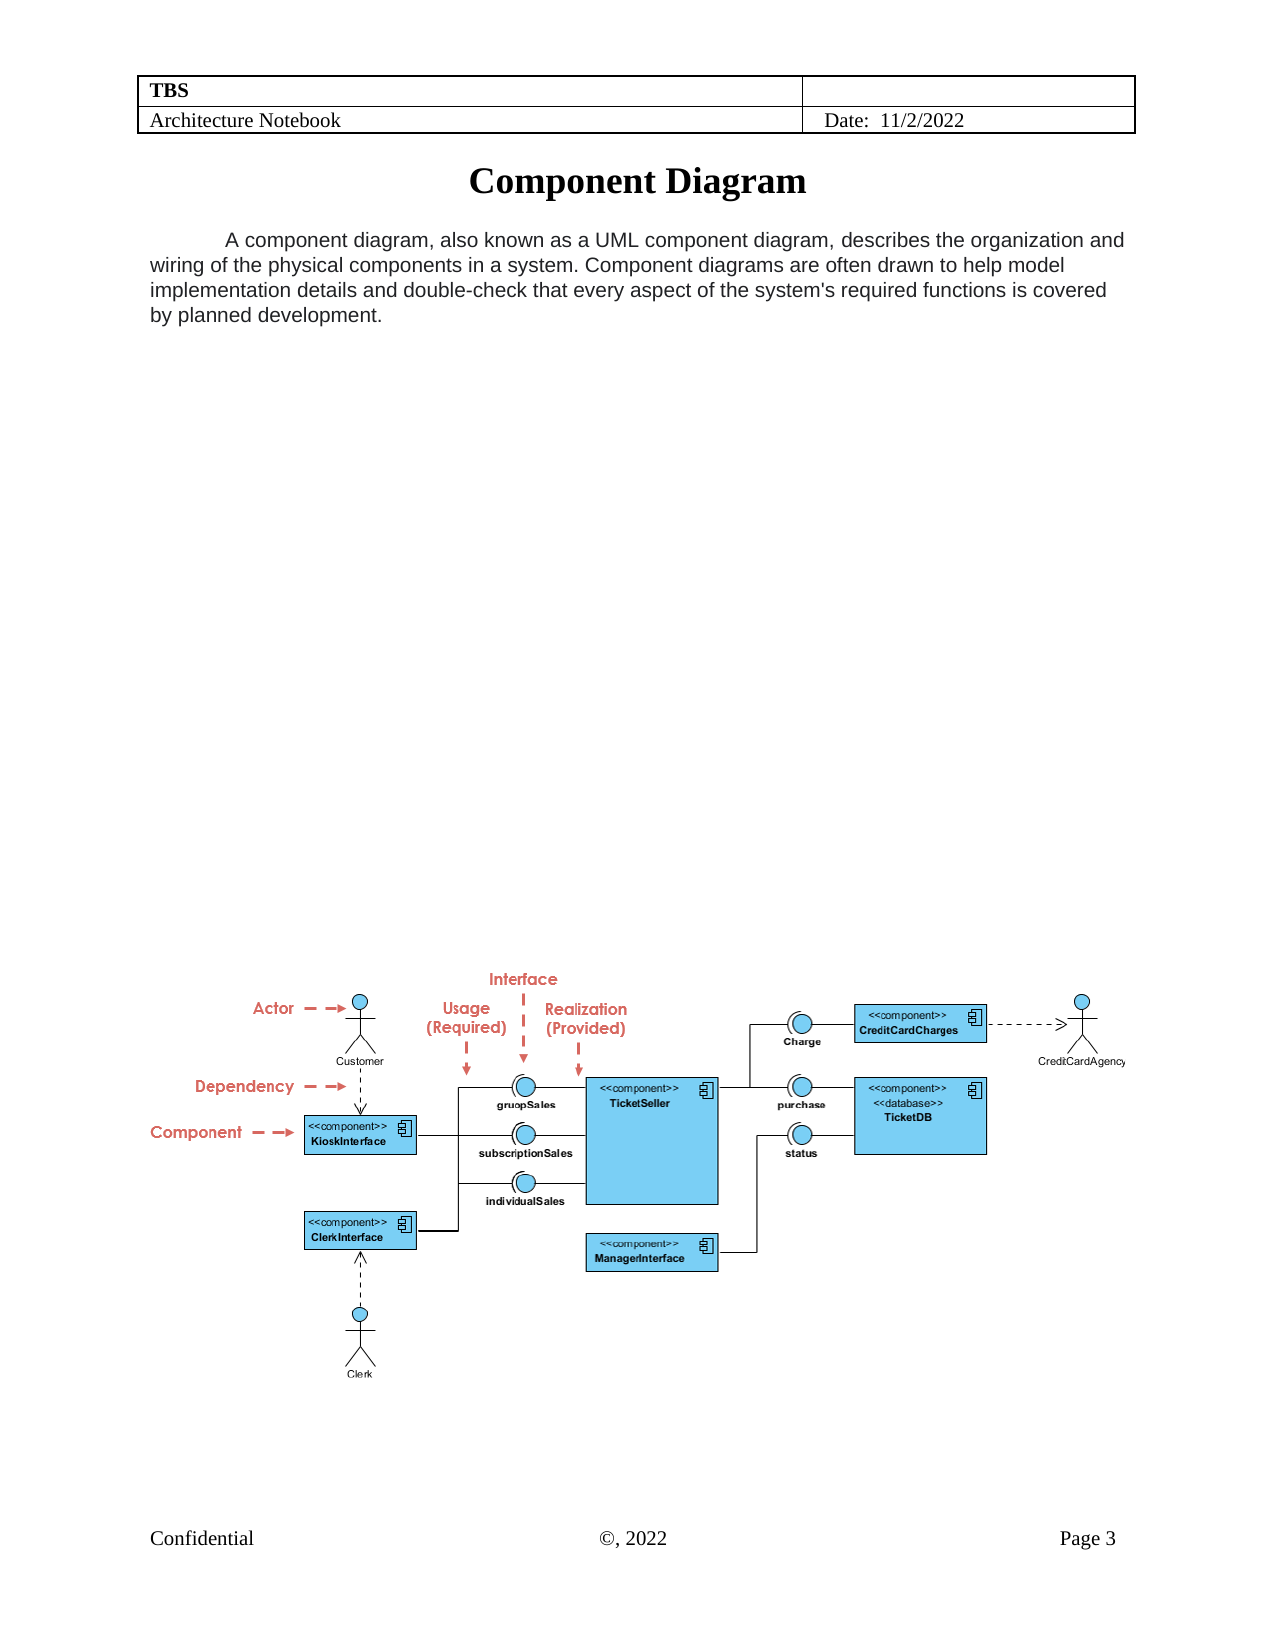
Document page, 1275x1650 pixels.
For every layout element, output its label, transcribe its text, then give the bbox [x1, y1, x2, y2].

picture [150, 973, 1125, 1378]
text Component Diagram [150, 159, 1125, 202]
text A component diagram, also known as a UML component diagram, describes the organization and wiring of the physical components in a system. Component diagrams are often drawn to help model implementation details and double-check that every aspect of the system's required functions is covered by planned development. [150, 227, 1125, 327]
